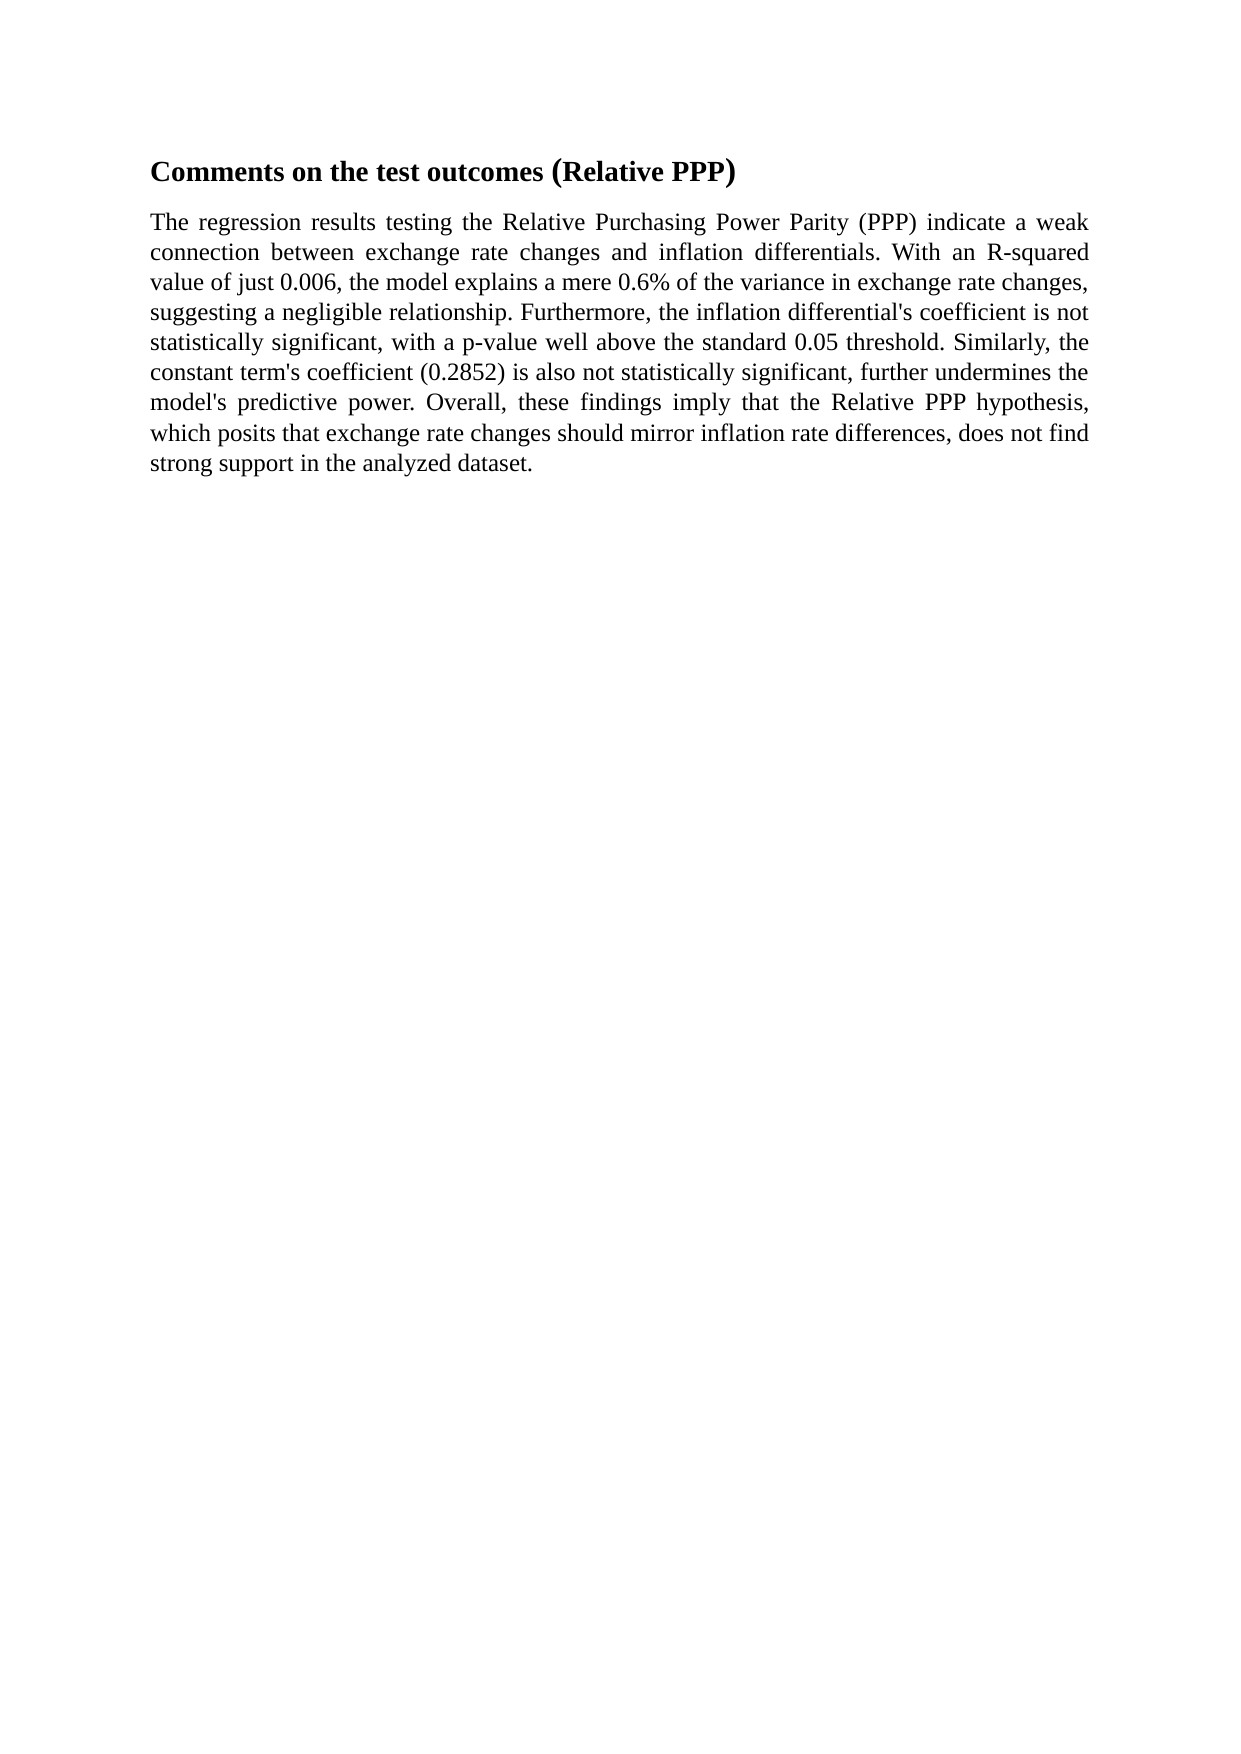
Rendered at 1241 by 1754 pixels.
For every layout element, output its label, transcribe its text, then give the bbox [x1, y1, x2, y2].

text Comments on the test outcomes (Relative PPP) [150, 150, 1090, 188]
text The regression results testing the Relative Purchasing Power Parity (PPP) indicate a weak connection between exchange rate changes and inflation differentials. With an R-squared value of just 0.006, the model explains a mere 0.6% of the variance in exchange rate changes, suggesting a negligible relationship. Furthermore, the inflation differential's coefficient is not statistically significant, with a p-value well above the standard 0.05 threshold. Similarly, the constant term's coefficient (0.2852) is also not statistically significant, further undermines the model's predictive power. Overall, these findings imply that the Relative PPP hypothesis, which posits that exchange rate changes should mirror inflation rate differences, does not find strong support in the analyzed dataset. [150, 207, 1090, 476]
